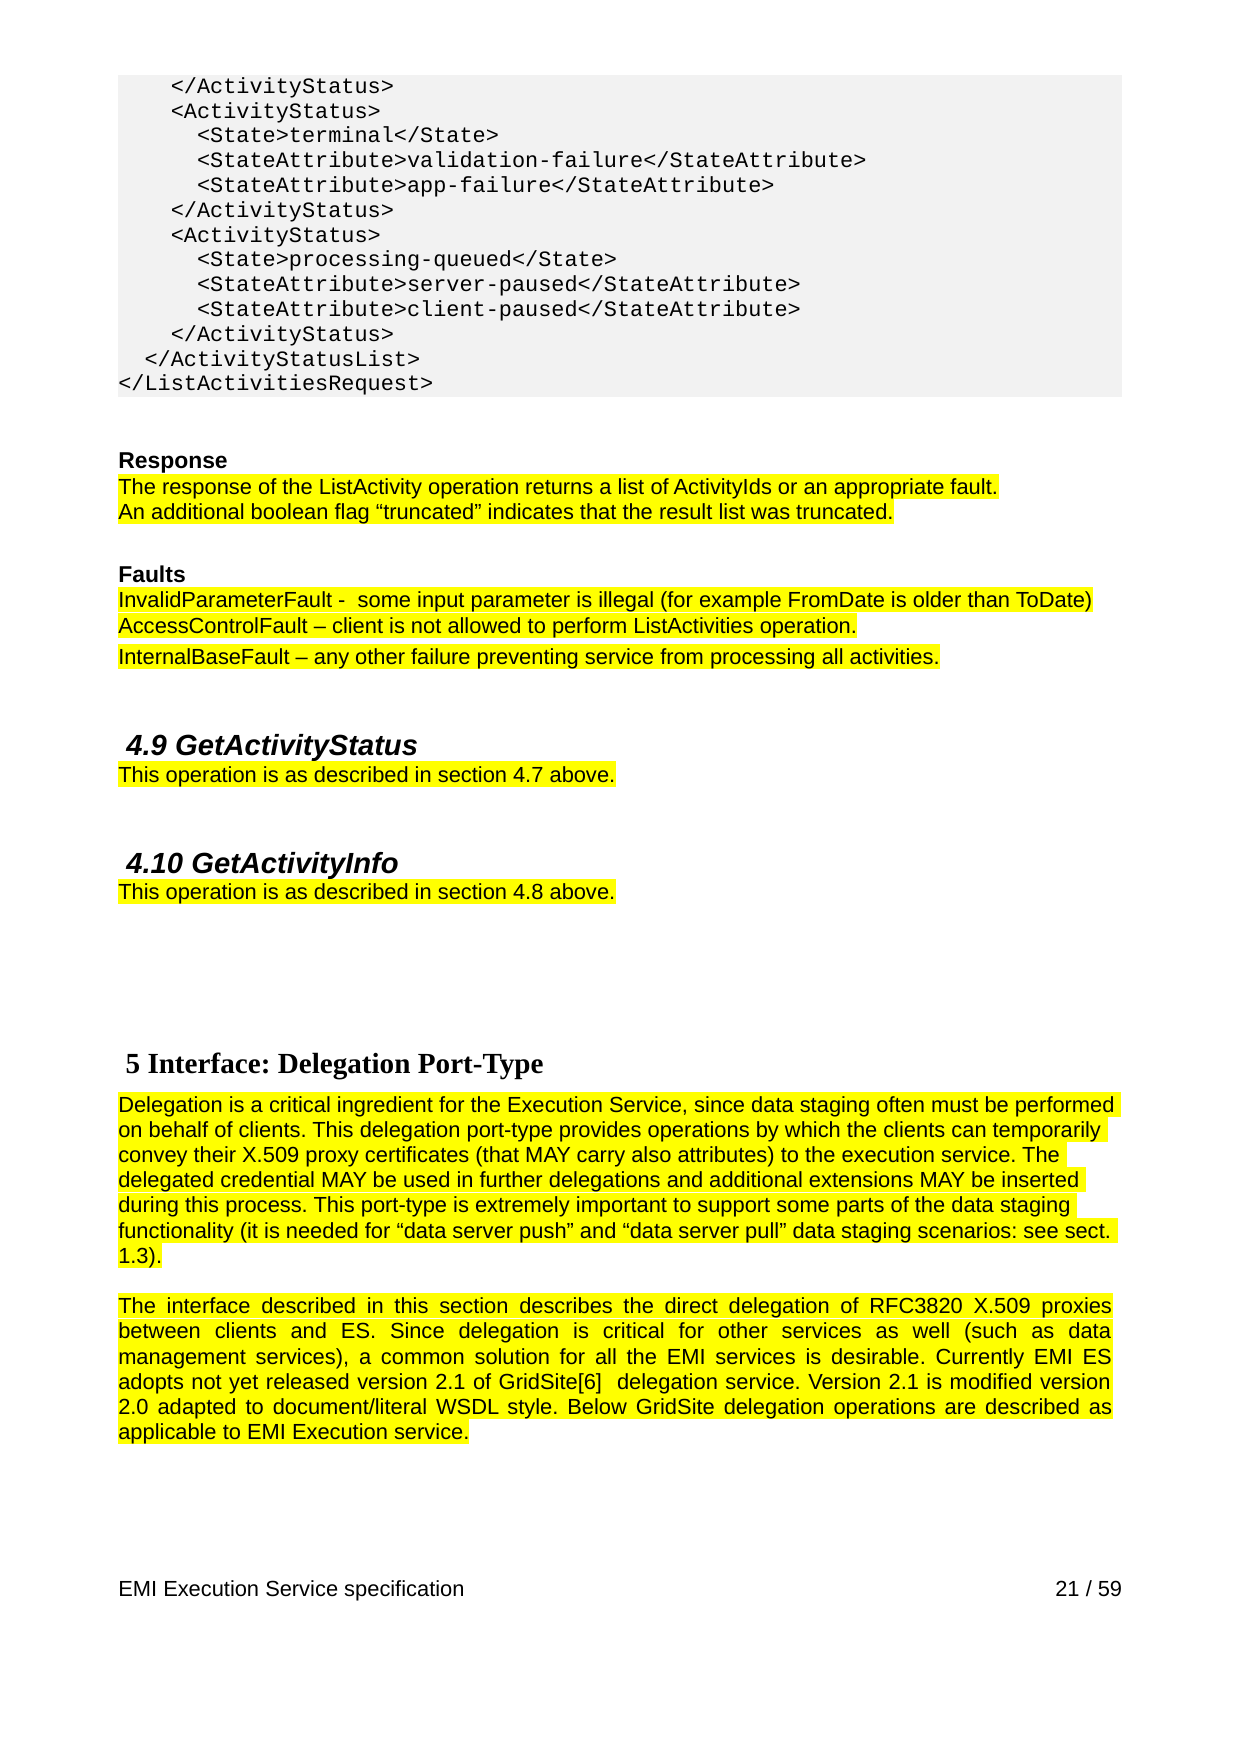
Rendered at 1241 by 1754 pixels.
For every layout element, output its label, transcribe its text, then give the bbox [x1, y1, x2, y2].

subtitle Interface: Delegation Port-Type [118, 1046, 1122, 1080]
text <StateAttribute>client-paused</StateAttribute> [118, 298, 1122, 323]
text </ListActivitiesRequest> [118, 372, 1122, 397]
text <State>processing-queued</State> [118, 248, 1122, 273]
text This operation is as described in section 4.7 above. [118, 761, 1122, 787]
list The response of the ListActivity operation returns a list of ActivityIds or an appropriate fault. [118, 473, 1122, 499]
text <StateAttribute>validation-failure</StateAttribute> [118, 149, 1122, 174]
text </ActivityStatus> [118, 323, 1122, 348]
text Delegation is a critical ingredient for the Execution Service, since data staging often must be performed on behalf of clients. This delegation port-type provides operations by which the clients can temporarily convey their X.509 proxy certificates (that MAY carry also attributes) to the execution service. The delegated credential MAY be used in further delegations and additional extensions MAY be inserted during this process. This port-type is extremely important to support some parts of the data staging functionality (it is needed for “data server push” and “data server pull” data staging scenarios: see sect. 1.3). [118, 1092, 1122, 1268]
list Response [118, 447, 1122, 473]
text InvalidParameterFault - some input parameter is illegal (for example FromDate is older than ToDate) [118, 587, 1113, 612]
text This operation is as described in section 4.8 above. [118, 879, 1122, 904]
text </ActivityStatusList> [118, 348, 1122, 372]
text <StateAttribute>server-paused</StateAttribute> [118, 273, 1122, 298]
subtitle GetActivityInfo [118, 846, 1122, 879]
text </ActivityStatus> [118, 199, 1122, 224]
text <ActivityStatus> [118, 100, 1122, 124]
subtitle GetActivityStatus [118, 728, 1122, 761]
text <State>terminal</State> [118, 124, 1122, 149]
text </ActivityStatus> [118, 75, 1122, 100]
text <StateAttribute>app-failure</StateAttribute> [118, 174, 1122, 199]
text The interface described in this section describes the direct delegation of RFC3820 X.509 proxies between clients and ES. Since delegation is critical for other services as well (such as data management services), a common solution for all the EMI services is desirable. Currently EMI ES adopts not yet released version 2.1 of GridSite[6] delegation service. Version 2.1 is modified version 2.0 adapted to document/literal WSDL style. Below GridSite delegation operations are described as applicable to EMI Execution service. [118, 1293, 1113, 1444]
text AccessControlFault – client is not allowed to perform ListActivities operation. [118, 612, 1122, 638]
text Faults [118, 561, 1122, 587]
text <ActivityStatus> [118, 224, 1122, 248]
text An additional boolean flag “truncated” indicates that the result list was truncated. [118, 499, 1122, 524]
text InternalBaseFault – any other failure preventing service from processing all activities. [118, 644, 1113, 669]
